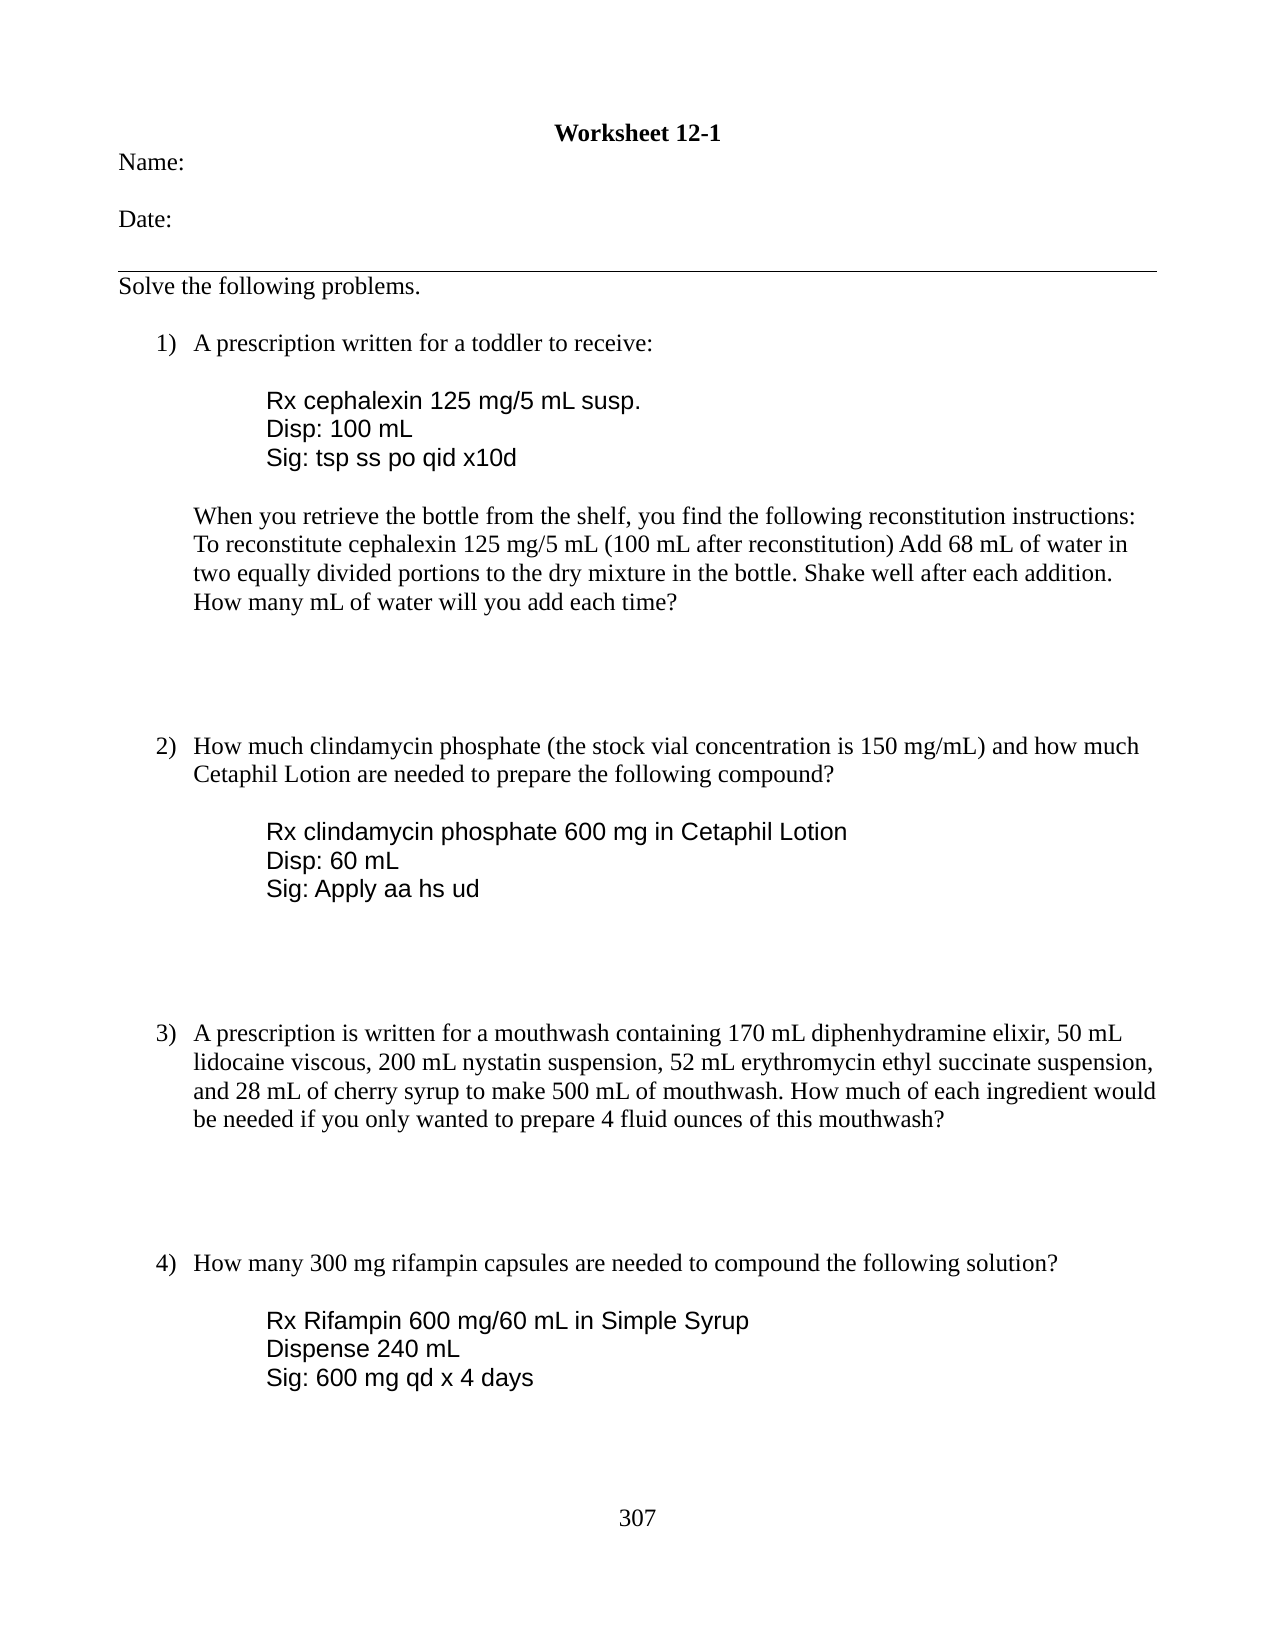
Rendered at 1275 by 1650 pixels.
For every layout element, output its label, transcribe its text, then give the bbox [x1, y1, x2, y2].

text Date: [118, 204, 1157, 233]
list How many 300 mg rifampin capsules are needed to compound the following solution? [156, 1248, 1157, 1277]
list Rx cephalexin 125 mg/5 mL susp. [228, 386, 1157, 414]
list Sig: tsp ss po qid x10d [228, 443, 1157, 472]
text Name: [118, 147, 1157, 176]
list A prescription is written for a mouthwash containing 170 mL diphenhydramine elixir, 50 mL lidocaine viscous, 200 mL nystatin suspension, 52 mL erythromycin ethyl succinate suspension, and 28 mL of cherry syrup to make 500 mL of mouthwash. How much of each ingredient would be needed if you only wanted to prepare 4 fluid ounces of this mouthwash? [156, 1018, 1157, 1133]
list Dispense 240 mL [228, 1334, 1157, 1363]
list Rx Rifampin 600 mg/60 mL in Simple Syrup [228, 1306, 1157, 1334]
list Sig: Apply aa hs ud [228, 874, 1157, 903]
text Worksheet 12-1 [118, 118, 1157, 147]
list Disp: 60 mL [228, 846, 1157, 874]
list When you retrieve the bottle from the shelf, you find the following reconstitution instructions: To reconstitute cephalexin 125 mg/5 mL (100 mL after reconstitution) Add 68 mL of water in two equally divided portions to the dry mixture in the bottle. Shake well after each addition. How many mL of water will you add each time? [156, 501, 1157, 616]
list Sig: 600 mg qd x 4 days [228, 1363, 1157, 1392]
list A prescription written for a toddler to receive: [156, 328, 1157, 357]
list Disp: 100 mL [228, 414, 1157, 443]
list How much clindamycin phosphate (the stock vial concentration is 150 mg/mL) and how much Cetaphil Lotion are needed to prepare the following compound? [156, 731, 1157, 788]
list Rx clindamycin phosphate 600 mg in Cetaphil Lotion [228, 817, 1157, 846]
text Solve the following problems. [118, 272, 1157, 299]
